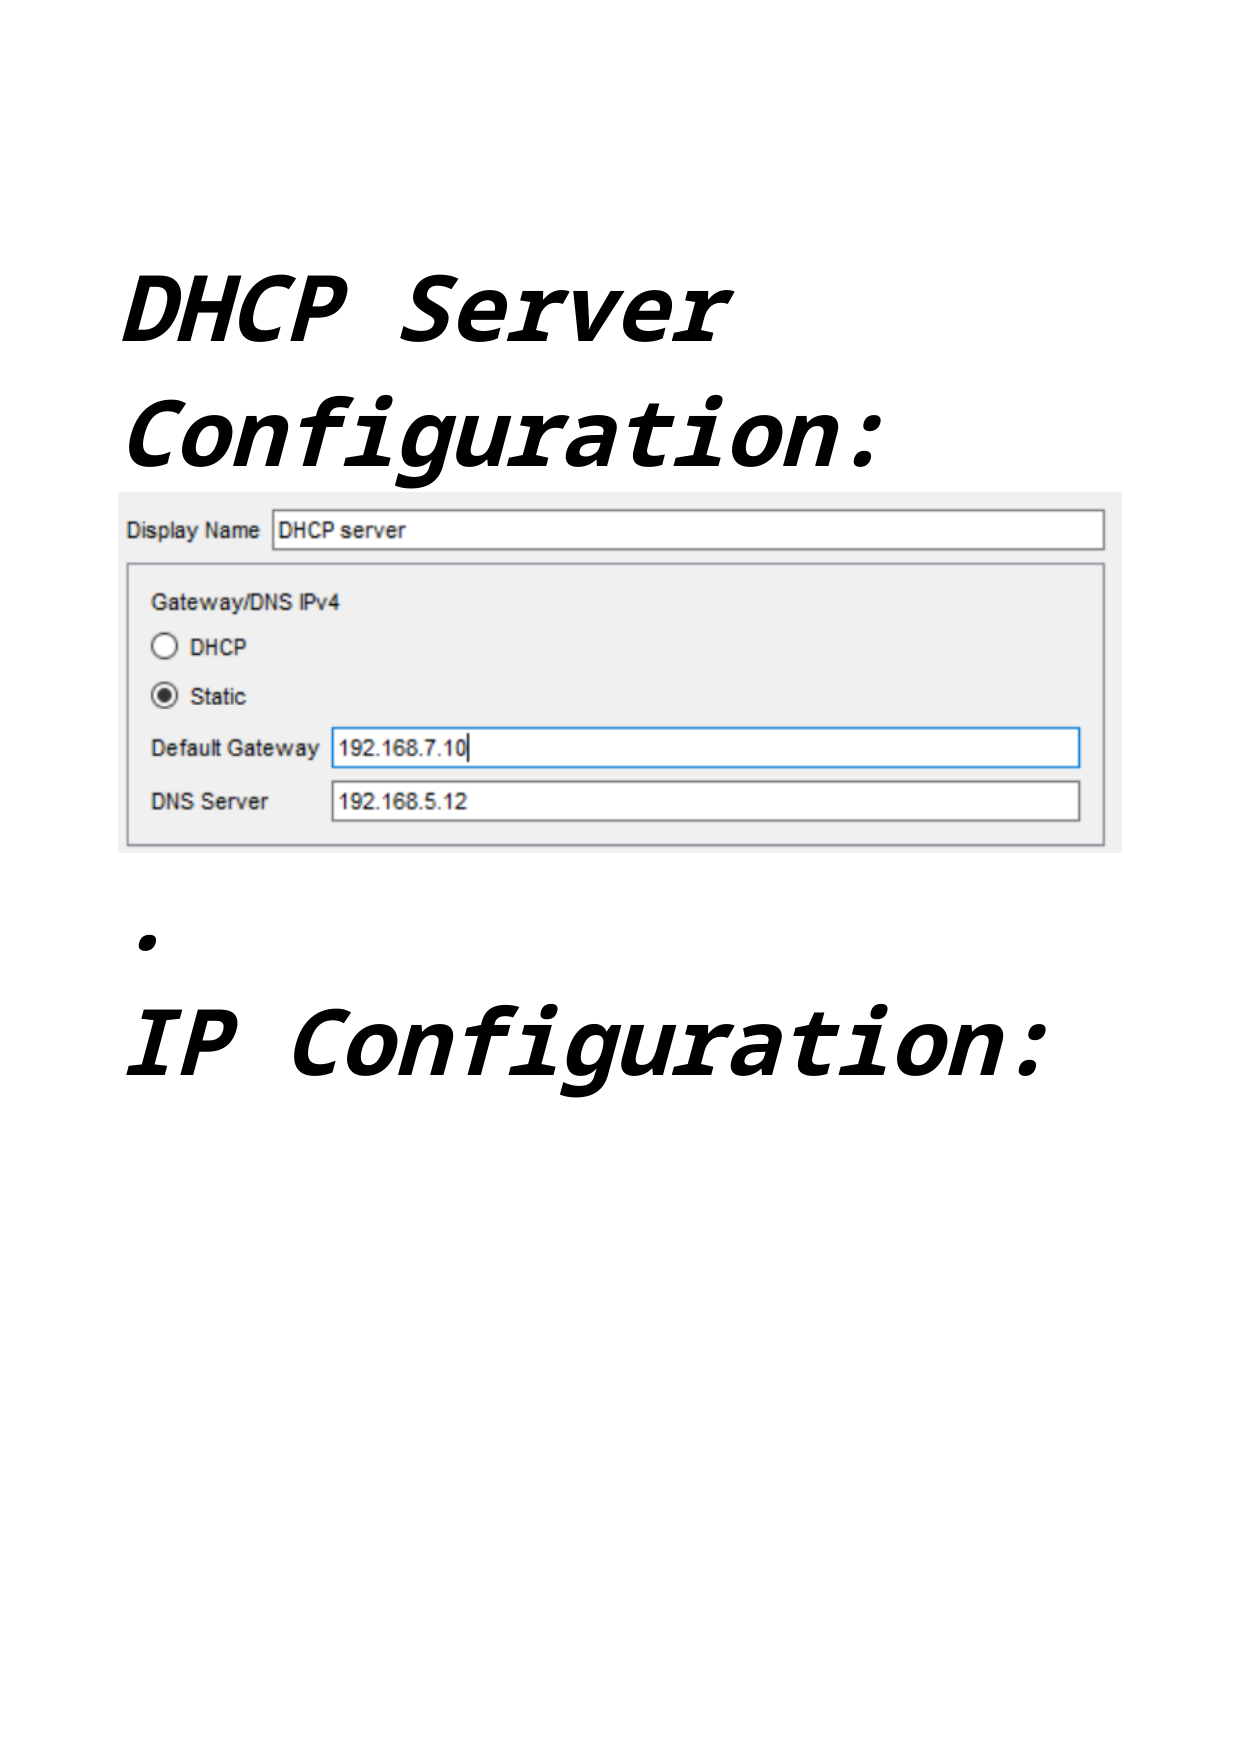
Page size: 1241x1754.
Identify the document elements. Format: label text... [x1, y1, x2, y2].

picture [118, 492, 1123, 853]
text IP Configuration: [118, 978, 1122, 1102]
text DHCP Server Configuration: [118, 243, 1122, 492]
text . [118, 853, 1122, 978]
